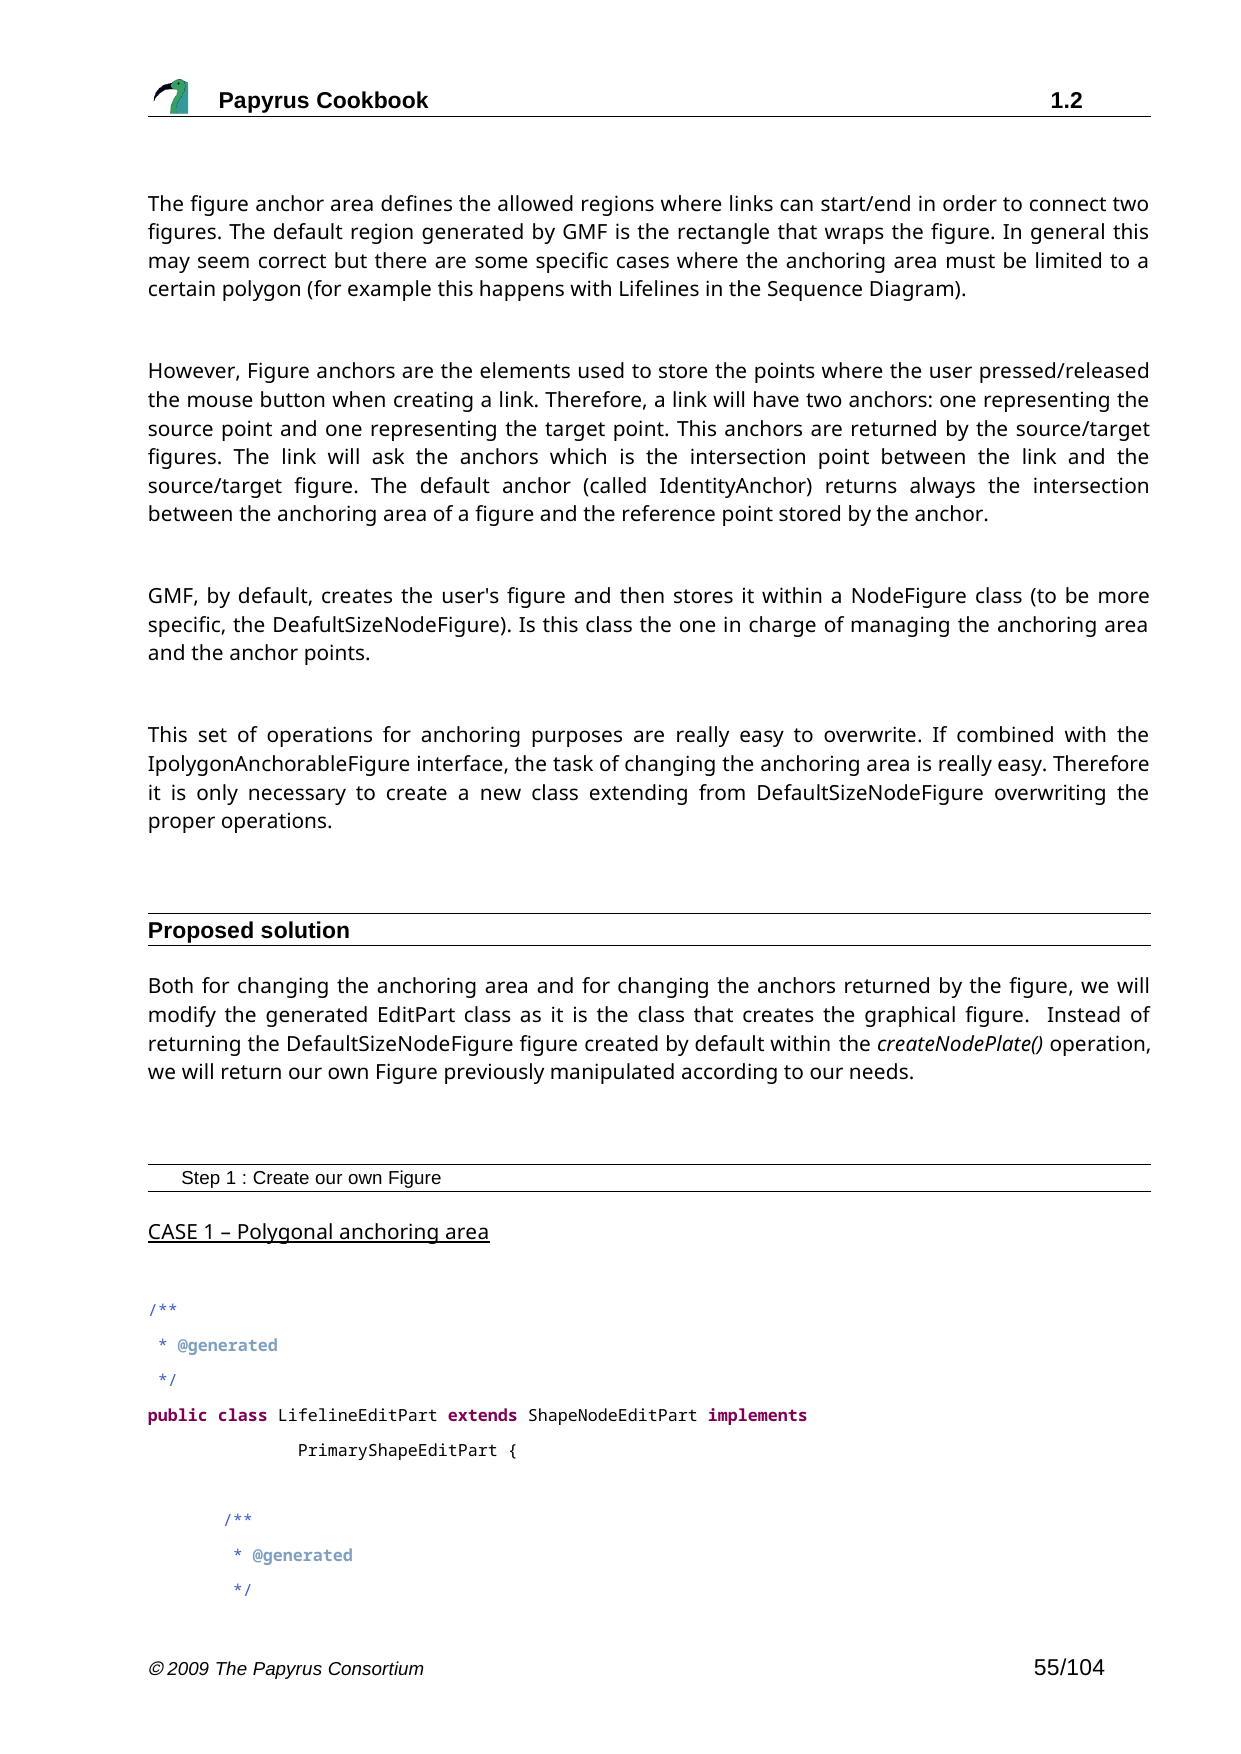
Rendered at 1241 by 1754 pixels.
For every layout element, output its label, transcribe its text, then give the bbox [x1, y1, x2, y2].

picture [153, 79, 189, 114]
subtitle Step 1 : Create our own Figure [148, 1165, 1151, 1191]
text /** [148, 1509, 1151, 1532]
text * @generated [148, 1544, 1151, 1567]
text This set of operations for anchoring purposes are really easy to overwrite. If combined with the IpolygonAnchorableFigure interface, the task of changing the anchoring area is really easy. Therefore it is only necessary to create a new class extending from DefaultSizeNodeFigure overwriting the proper operations. [148, 720, 1151, 834]
text CASE 1 – Polygonal anchoring area [148, 1217, 1151, 1246]
subtitle Proposed solution [148, 914, 1151, 945]
text */ [148, 1369, 1151, 1392]
text PrimaryShapeEditPart { [148, 1439, 1151, 1462]
text However, Figure anchors are the elements used to store the points where the user pressed/released the mouse button when creating a link. Therefore, a link will have two anchors: one representing the source point and one representing the target point. This anchors are returned by the source/target figures. The link will ask the anchors which is the intersection point between the link and the source/target figure. The default anchor (called IdentityAnchor) returns always the intersection between the anchoring area of a figure and the reference point stored by the anchor. [148, 356, 1151, 528]
text Both for changing the anchoring area and for changing the anchors returned by the figure, we will modify the generated EditPart class as it is the class that creates the graphical figure. Instead of returning the DefaultSizeNodeFigure figure created by default within the createNodePlate() operation, we will return our own Figure previously manipulated according to our needs. [148, 971, 1151, 1086]
text The figure anchor area defines the allowed regions where links can start/end in order to connect two figures. The default region generated by GMF is the rectangle that wraps the figure. In general this may seem correct but there are some specific cases where the anchoring area must be limited to a certain polygon (for example this happens with Lifelines in the Sequence Diagram). [148, 189, 1151, 303]
text */ [148, 1579, 1151, 1602]
text * @generated [148, 1334, 1151, 1357]
text /** [148, 1299, 1151, 1322]
text public class LifelineEditPart extends ShapeNodeEditPart implements [148, 1404, 1151, 1427]
text GMF, by default, creates the user's figure and then stores it within a NodeFigure class (to be more specific, the DeafultSizeNodeFigure). Is this class the one in charge of managing the anchoring area and the anchor points. [148, 581, 1151, 667]
